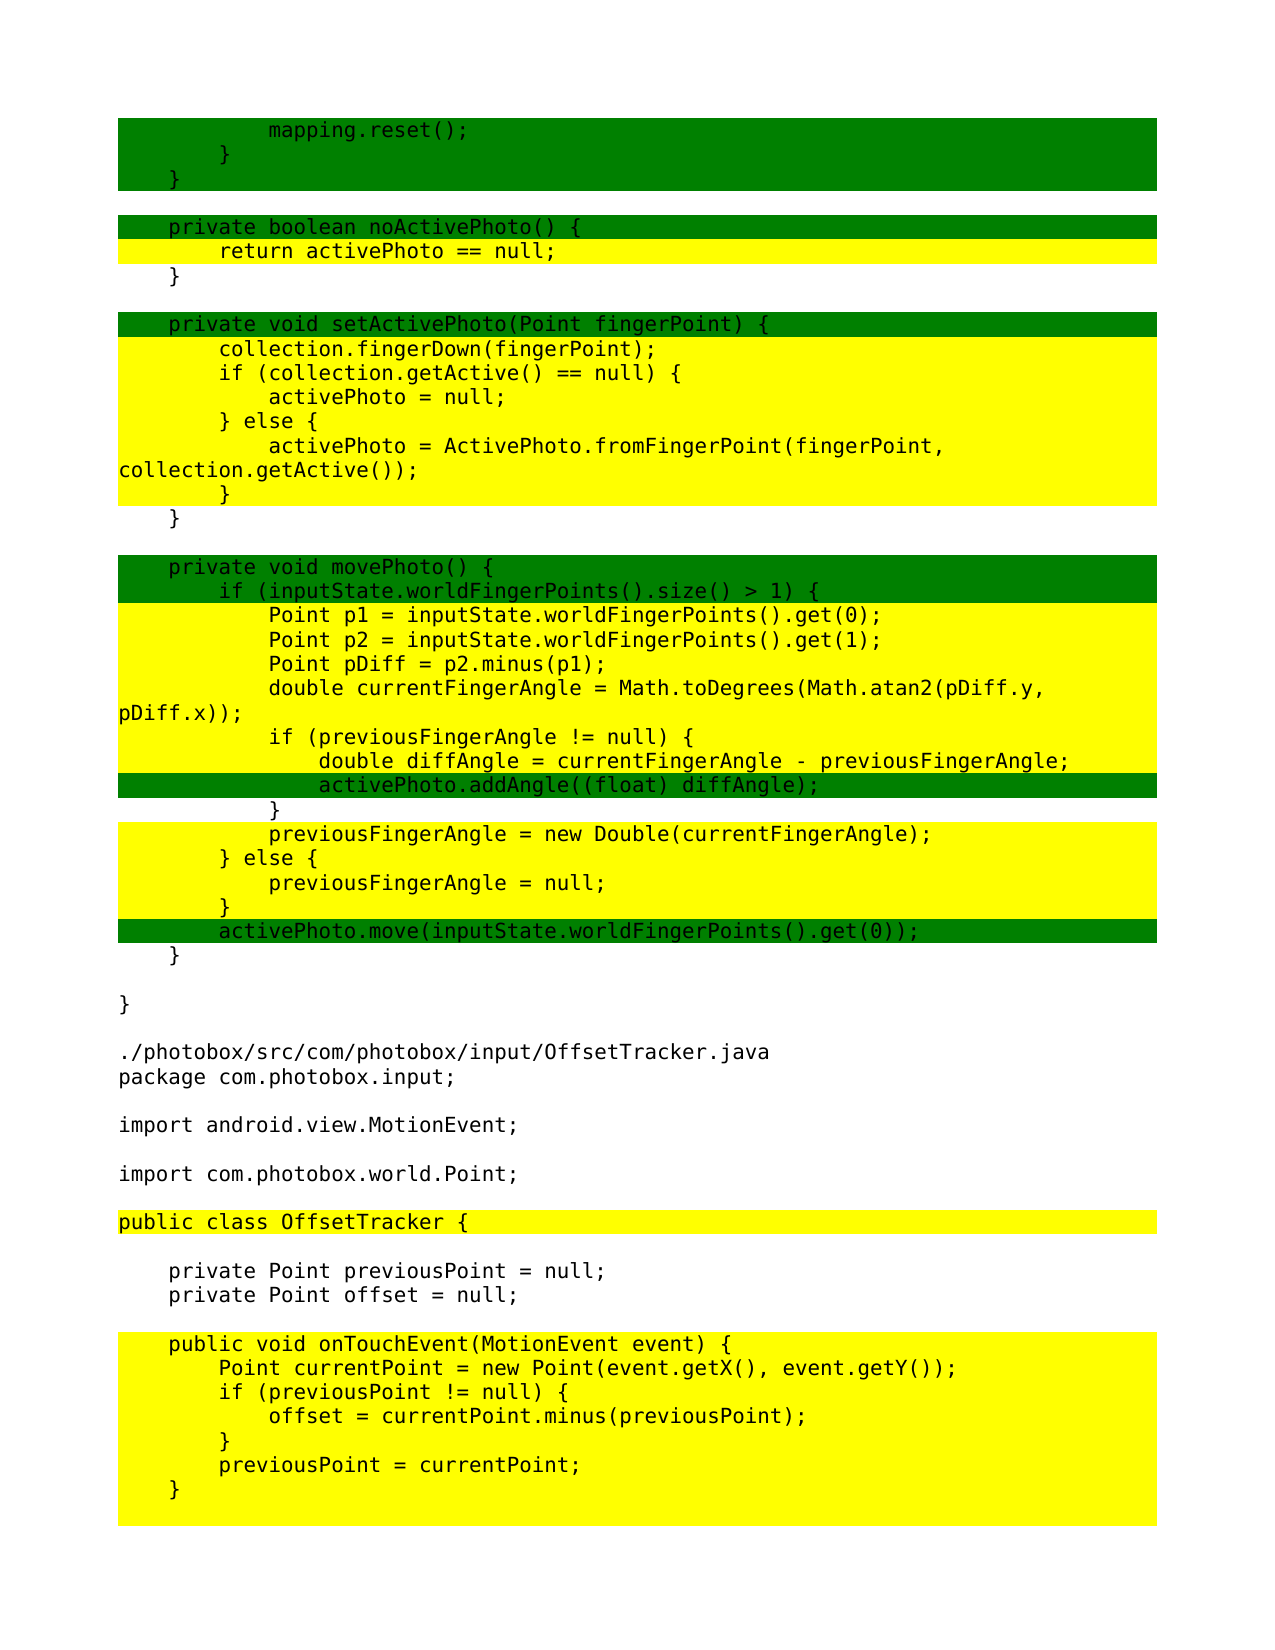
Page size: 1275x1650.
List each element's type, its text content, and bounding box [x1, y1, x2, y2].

text import com.photobox.world.Point; [118, 1162, 1157, 1186]
text offset = currentPoint.minus(previousPoint); [118, 1404, 1157, 1429]
text activePhoto.addAngle((float) diffAngle); [118, 773, 1157, 798]
text return activePhoto == null; [118, 239, 1157, 264]
text if (previousFingerAngle != null) { [118, 725, 1157, 749]
text } [118, 142, 1157, 167]
text private boolean noActivePhoto() { [118, 215, 1157, 239]
text import android.view.MotionEvent; [118, 1113, 1157, 1137]
text private Point offset = null; [118, 1283, 1157, 1307]
text } [118, 798, 1157, 822]
text } [118, 167, 1157, 191]
text } else { [118, 846, 1157, 871]
text } [118, 482, 1157, 506]
text private void movePhoto() { [118, 555, 1157, 579]
text double diffAngle = currentFingerAngle - previousFingerAngle; [118, 749, 1157, 773]
text activePhoto.move(inputState.worldFingerPoints().get(0)); [118, 919, 1157, 943]
text if (inputState.worldFingerPoints().size() > 1) { [118, 579, 1157, 603]
text previousFingerAngle = null; [118, 871, 1157, 895]
text } [118, 943, 1157, 968]
text } [118, 264, 1157, 288]
text double currentFingerAngle = Math.toDegrees(Math.atan2(pDiff.y, pDiff.x)); [118, 676, 1157, 725]
text Point p2 = inputState.worldFingerPoints().get(1); [118, 628, 1157, 652]
text package com.photobox.input; [118, 1065, 1157, 1089]
text previousPoint = currentPoint; [118, 1453, 1157, 1477]
text Point pDiff = p2.minus(p1); [118, 652, 1157, 676]
text } [118, 992, 1157, 1016]
text if (collection.getActive() == null) { [118, 361, 1157, 385]
text collection.fingerDown(fingerPoint); [118, 337, 1157, 361]
text } else { [118, 409, 1157, 434]
text public void onTouchEvent(MotionEvent event) { [118, 1332, 1157, 1356]
text Point currentPoint = new Point(event.getX(), event.getY()); [118, 1356, 1157, 1380]
text private Point previousPoint = null; [118, 1259, 1157, 1283]
text } [118, 1429, 1157, 1453]
text mapping.reset(); [118, 118, 1157, 142]
text private void setActivePhoto(Point fingerPoint) { [118, 312, 1157, 337]
text } [118, 1477, 1157, 1502]
text public class OffsetTracker { [118, 1210, 1157, 1234]
text } [118, 506, 1157, 531]
text Point p1 = inputState.worldFingerPoints().get(0); [118, 603, 1157, 628]
text previousFingerAngle = new Double(currentFingerAngle); [118, 822, 1157, 846]
text if (previousPoint != null) { [118, 1380, 1157, 1404]
text } [118, 895, 1157, 919]
text ./photobox/src/com/photobox/input/OffsetTracker.java [118, 1040, 1157, 1065]
text activePhoto = null; [118, 385, 1157, 409]
text activePhoto = ActivePhoto.fromFingerPoint(fingerPoint, collection.getActive()); [118, 434, 1157, 482]
